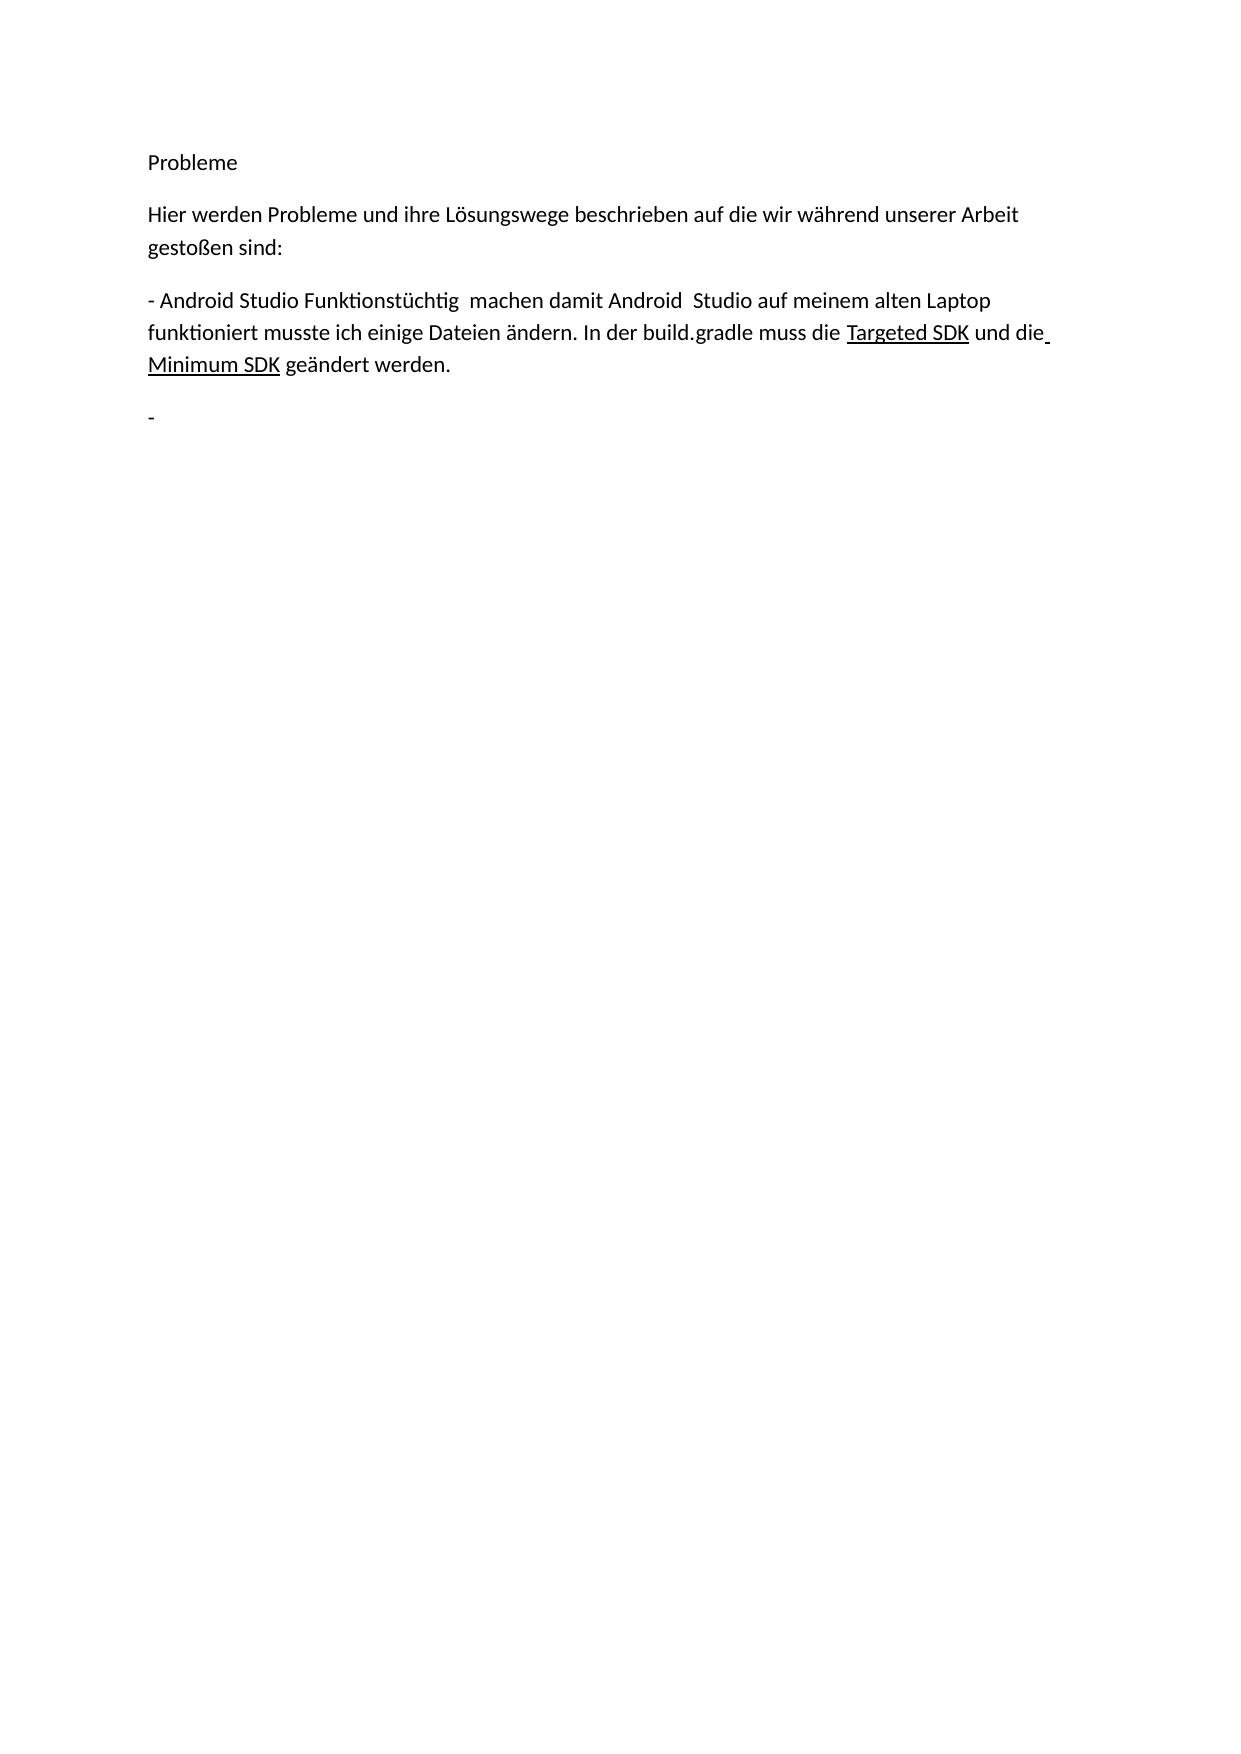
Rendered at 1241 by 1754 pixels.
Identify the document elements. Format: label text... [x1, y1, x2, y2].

text Probleme [148, 148, 1093, 176]
text - [148, 403, 1093, 431]
text Hier werden Probleme und ihre Lösungswege beschrieben auf die wir während unserer Arbeit gestoßen sind: [148, 201, 1093, 261]
text - Android Studio Funktionstüchtig machen damit Android Studio auf meinem alten Laptop funktioniert musste ich einige Dateien ändern. In der build.gradle muss die Targeted SDK und die Minimum SDK geändert werden. [148, 286, 1093, 378]
